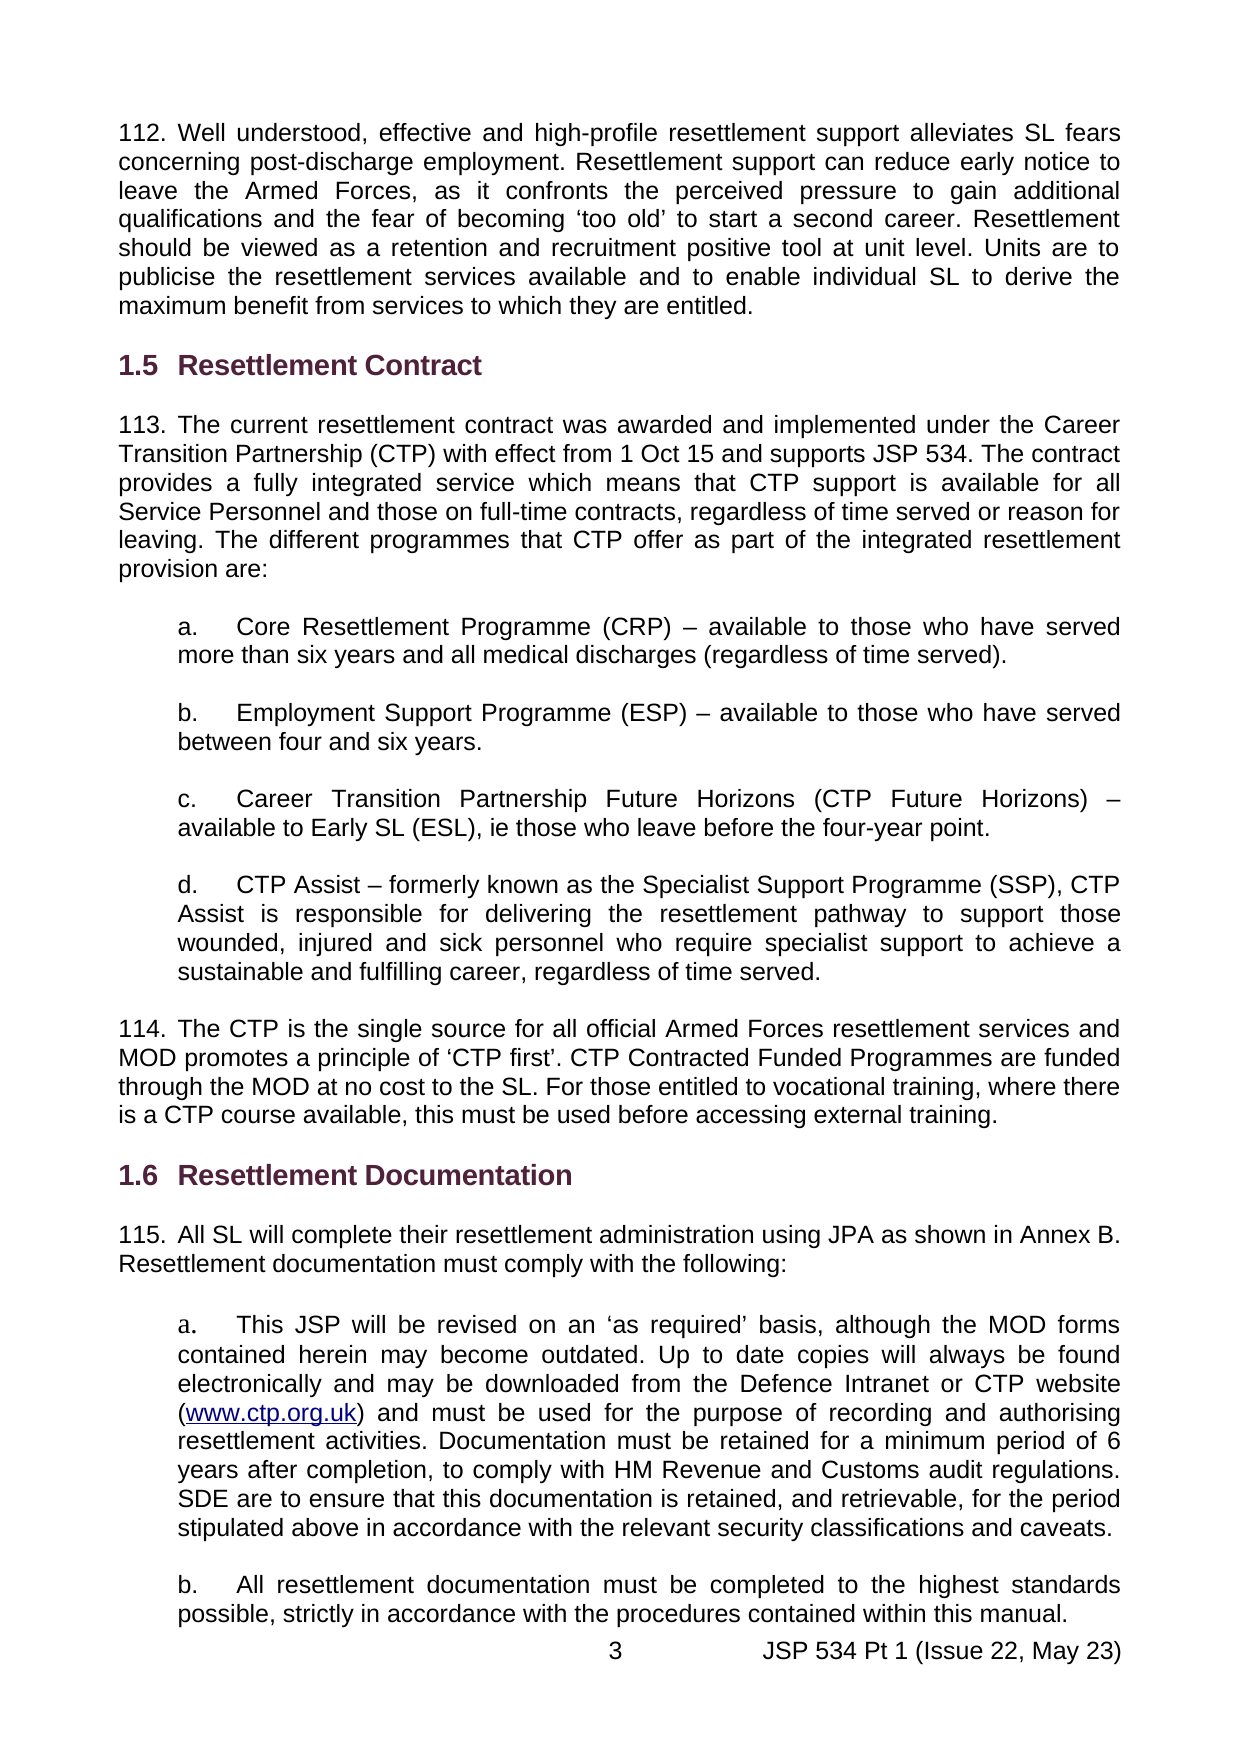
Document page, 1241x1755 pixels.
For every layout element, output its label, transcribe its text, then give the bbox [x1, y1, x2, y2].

list All SL will complete their resettlement administration using JPA as shown in Annex B. Resettlement documentation must comply with the following: [118, 1220, 1122, 1278]
list Employment Support Programme (ESP) – available to those who have served between four and six years. [177, 698, 1122, 755]
list This JSP will be revised on an ‘as required’ basis, although the MOD forms contained herein may become outdated. Up to date copies will always be found electronically and may be downloaded from the Defence Intranet or CTP website (www.ctp.org.uk) and must be used for the purpose of recording and authorising resettlement activities. Documentation must be retained for a minimum period of 6 years after completion, to comply with HM Revenue and Customs audit regulations. SDE are to ensure that this documentation is retained, and retrievable, for the period stipulated above in accordance with the relevant security classifications and caveats. [177, 1306, 1122, 1541]
subtitle 1.6 Resettlement Documentation [118, 1158, 1122, 1191]
list Well understood, effective and high-profile resettlement support alleviates SL fears concerning post-discharge employment. Resettlement support can reduce early notice to leave the Armed Forces, as it confronts the perceived pressure to gain additional qualifications and the fear of becoming ‘too old’ to start a second career. Resettlement should be viewed as a retention and recruitment positive tool at unit level. Units are to publicise the resettlement services available and to enable individual SL to derive the maximum benefit from services to which they are entitled. [118, 118, 1122, 319]
subtitle 1.5 Resettlement Contract [118, 348, 1122, 382]
list Core Resettlement Programme (CRP) – available to those who have served more than six years and all medical discharges (regardless of time served). [177, 612, 1122, 669]
list All resettlement documentation must be completed to the highest standards possible, strictly in accordance with the procedures contained within this manual. [177, 1570, 1122, 1627]
list CTP Assist – formerly known as the Specialist Support Programme (SSP), CTP Assist is responsible for delivering the resettlement pathway to support those wounded, injured and sick personnel who require specialist support to achieve a sustainable and fulfilling career, regardless of time served. [177, 870, 1122, 985]
list The current resettlement contract was awarded and implemented under the Career Transition Partnership (CTP) with effect from 1 Oct 15 and supports JSP 534. The contract provides a fully integrated service which means that CTP support is available for all Service Personnel and those on full-time contracts, regardless of time served or reason for leaving. The different programmes that CTP offer as part of the integrated resettlement provision are: [118, 410, 1122, 583]
list The CTP is the single source for all official Armed Forces resettlement services and MOD promotes a principle of ‘CTP first’. CTP Contracted Funded Programmes are funded through the MOD at no cost to the SL. For those entitled to vocational training, where there is a CTP course available, this must be used before accessing external training. [118, 1014, 1122, 1129]
list Career Transition Partnership Future Horizons (CTP Future Horizons) – available to Early SL (ESL), ie those who leave before the four-year point. [177, 784, 1122, 842]
